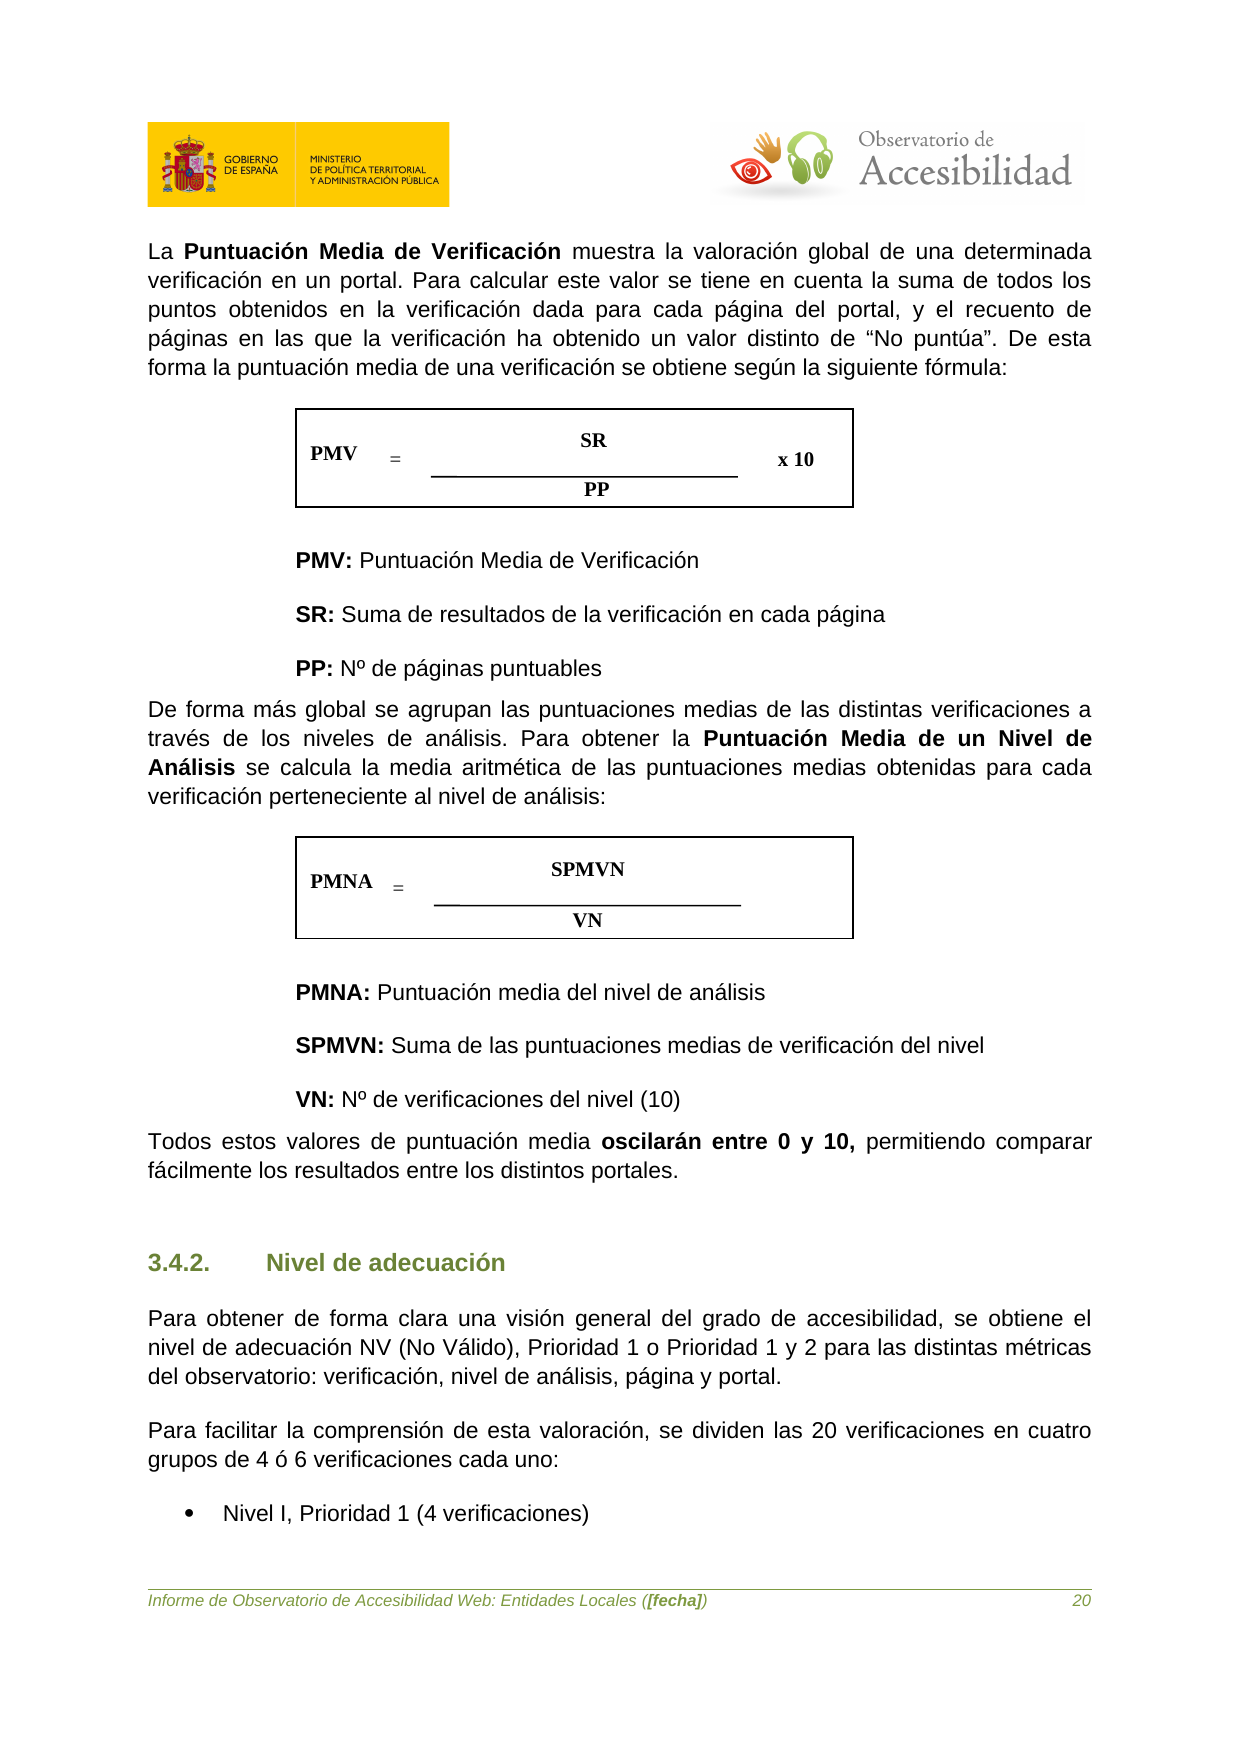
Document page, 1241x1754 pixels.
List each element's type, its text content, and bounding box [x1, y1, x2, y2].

text De forma más global se agrupan las puntuaciones medias de las distintas verificaciones a través de los niveles de análisis. Para obtener la Puntuación Media de un Nivel de Análisis se calcula la media aritmética de las puntuaciones medias obtenidas para cada verificación perteneciente al nivel de análisis: [148, 696, 1092, 809]
text Para facilitar la comprensión de esta valoración, se dividen las 20 verificaciones en cuatro grupos de 4 ó 6 verificaciones cada uno: [148, 1417, 1092, 1472]
text PMNA: Puntuación media del nivel de análisis [295, 978, 1092, 1005]
list Nivel I, Prioridad 1 (4 verificaciones) [185, 1499, 1092, 1526]
list Nivel de adecuación [148, 1248, 1092, 1277]
text Todos estos valores de puntuación media oscilarán entre 0 y 10, permitiendo comparar fácilmente los resultados entre los distintos portales. [148, 1128, 1092, 1183]
text PMV: Puntuación Media de Verificación [295, 547, 1092, 573]
text VN: Nº de verificaciones del nivel (10) [295, 1086, 1092, 1113]
text PP: Nº de páginas puntuables [295, 654, 1092, 681]
text SPMVN: Suma de las puntuaciones medias de verificación del nivel [295, 1032, 1092, 1059]
text La Puntuación Media de Verificación muestra la valoración global de una determinada verificación en un portal. Para calcular este valor se tiene en cuenta la suma de todos los puntos obtenidos en la verificación dada para cada página del portal, y el recuento de páginas en las que la verificación ha obtenido un valor distinto de “No puntúa”. De esta forma la puntuación media de una verificación se obtiene según la siguiente fórmula: [148, 238, 1092, 380]
text Para obtener de forma clara una visión general del grado de accesibilidad, se obtiene el nivel de adecuación NV (No Válido), Prioridad 1 o Prioridad 1 y 2 para las distintas métricas del observatorio: verificación, nivel de análisis, página y portal. [148, 1305, 1092, 1389]
text SR: Suma de resultados de la verificación en cada página [295, 601, 1092, 627]
